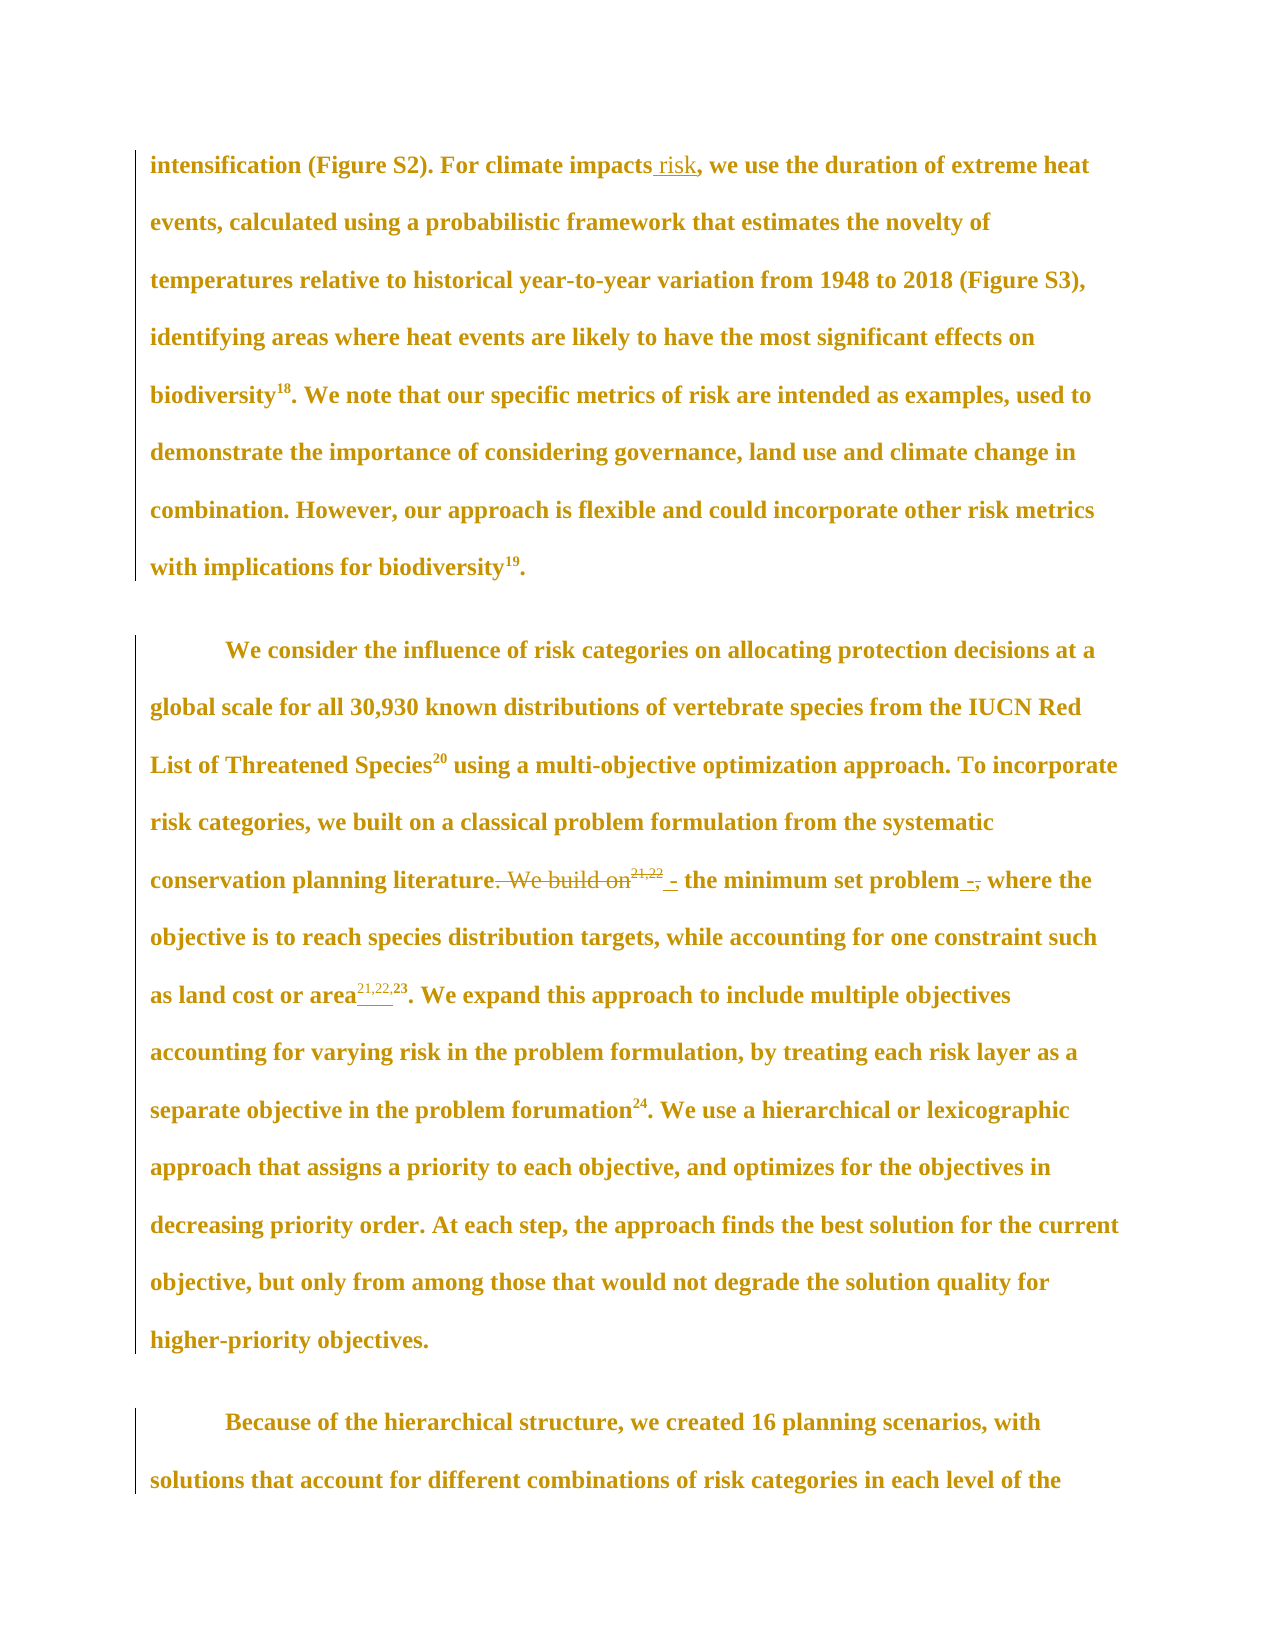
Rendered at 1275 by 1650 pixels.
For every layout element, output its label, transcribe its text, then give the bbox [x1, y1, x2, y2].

text intensification (Figure S2). For climate impacts risk, we use the duration of extreme heat events, calculated using a probabilistic framework that estimates the novelty of temperatures relative to historical year-to-year variation from 1948 to 2018 (Figure S3), identifying areas where heat events are likely to have the most significant effects on biodiversity18. We note that our specific metrics of risk are intended as examples, used to demonstrate the importance of considering governance, land use and climate change in combination. However, our approach is flexible and could incorporate other risk metrics with implications for biodiversity19. [150, 150, 1125, 581]
text Because of the hierarchical structure, we created 16 planning scenarios, with solutions that account for different combinations of risk categories in each level of the hierarchy (Table S1). We then compared solutions with risks incorporated to a baseline scenario, representing the classical minimum area-based approach to solving conservation planning problems23. Because our scenarios were aimed at building on the current protected area portfolio globally, we incorporated current protected areas into our solutions. For each scenario we protect 30% of the range of all vertebrate species, which we use as an example that is broadly analogous to the more general 30% total area Convention on Biological Diversity (CBD) target25. Currently, 17.2% of the global terrestrial area is protected. [150, 1407, 1125, 1494]
text We consider the influence of risk categories on allocating protection decisions at a global scale for all 30,930 known distributions of vertebrate species from the IUCN Red List of Threatened Species20 using a multi-objective optimization approach. To incorporate risk categories, we built on a classical problem formulation from the systematic conservation planning literature - the minimum set problem - where the objective is to reach species distribution targets, while accounting for one constraint such as land cost or area21,22,23. We expand this approach to include multiple objectives accounting for varying risk in the problem formulation, by treating each risk layer as a separate objective in the problem forumation24. We use a hierarchical or lexicographic approach that assigns a priority to each objective, and optimizes for the objectives in decreasing priority order. At each step, the approach finds the best solution for the current objective, but only from among those that would not degrade the solution quality for higher-priority objectives. [150, 635, 1125, 1354]
